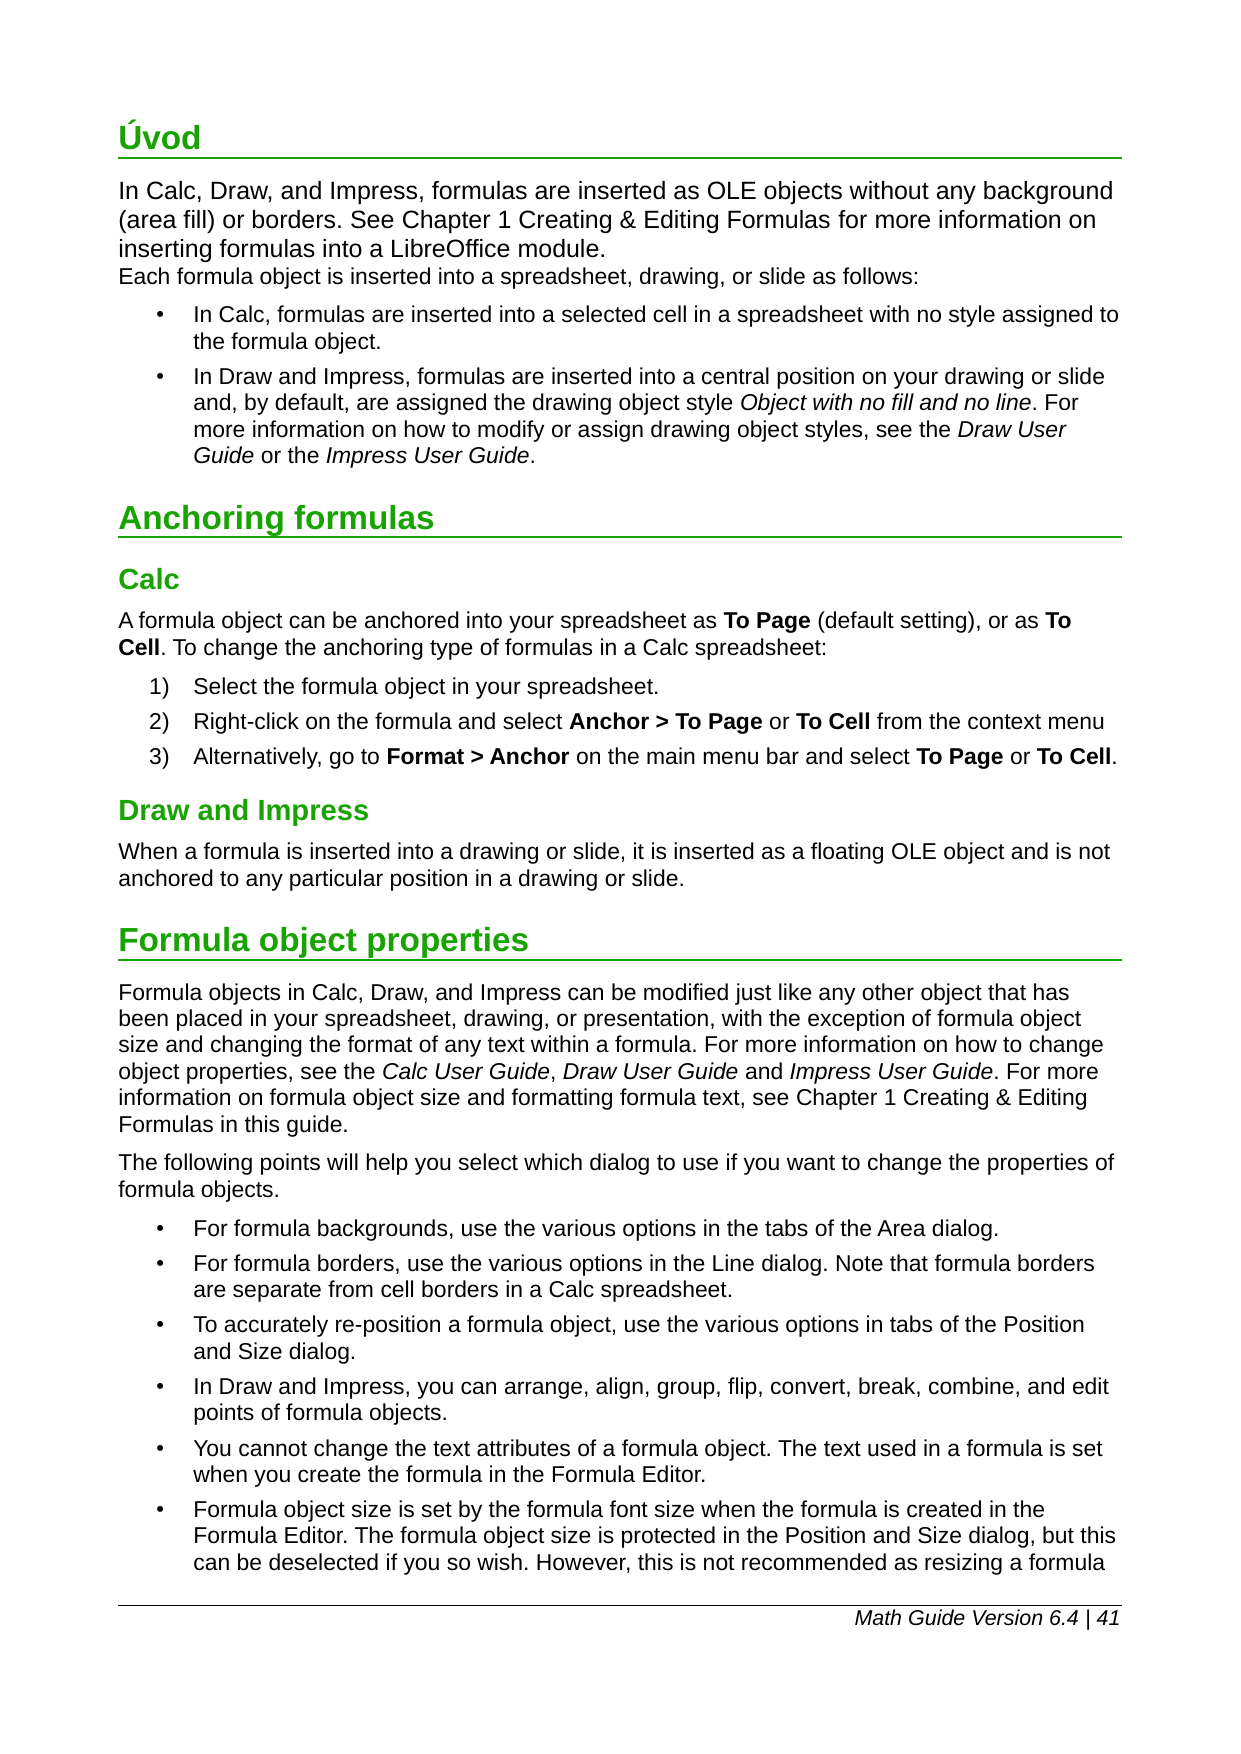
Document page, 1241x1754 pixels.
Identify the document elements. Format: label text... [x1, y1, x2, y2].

list You cannot change the text attributes of a formula object. The text used in a formula is set when you create the formula in the Formula Editor. [156, 1434, 1122, 1487]
text Formula objects in Calc, Draw, and Impress can be modified just like any other object that has been placed in your spreadsheet, drawing, or presentation, with the exception of formula object size and changing the format of any text within a formula. For more information on how to change object properties, see the Calc User Guide, Draw User Guide and Impress User Guide. For more information on formula object size and formatting formula text, see Chapter 1 Creating & Editing Formulas in this guide. [118, 979, 1122, 1137]
subtitle Úvod [118, 118, 1122, 157]
subtitle Formula object properties [118, 921, 1122, 959]
text In Calc, Draw, and Impress, formulas are inserted as OLE objects without any background (area fill) or borders. See Chapter 1 Creating & Editing Formulas for more information on inserting formulas into a LibreOffice module. [118, 176, 1122, 263]
list In Calc, formulas are inserted into a selected cell in a spreadsheet with no style assigned to the formula object. [156, 301, 1122, 354]
text When a formula is inserted into a drawing or slide, it is inserted as a floating OLE object and is not anchored to any particular position in a drawing or slide. [118, 838, 1122, 891]
subtitle Anchoring formulas [118, 498, 1122, 536]
list In Draw and Impress, you can arrange, align, group, flip, convert, break, combine, and edit points of formula objects. [156, 1373, 1122, 1426]
text The following points will help you select which dialog to use if you want to change the properties of formula objects. [118, 1149, 1122, 1202]
list Select the formula object in your spreadsheet. [169, 673, 1122, 699]
list For formula backgrounds, use the various options in the tabs of the Area dialog. [156, 1214, 1122, 1241]
list For formula borders, use the various options in the Line dialog. Note that formula borders are separate from cell borders in a Calc spreadsheet. [156, 1250, 1122, 1302]
list To accurately re-position a formula object, use the various options in tabs of the Position and Size dialog. [156, 1311, 1122, 1364]
list Formula object size is set by the formula font size when the formula is created in the Formula Editor. The formula object size is protected in the Position and Size dialog, but this can be deselected if you so wish. However, this is not recommended as resizing a formula [156, 1496, 1122, 1575]
subtitle Calc [118, 562, 1122, 596]
subtitle Draw and Impress [118, 793, 1122, 827]
text A formula object can be anchored into your spreadsheet as To Page (default setting), or as To Cell. To change the anchoring type of formulas in a Calc spreadsheet: [118, 607, 1122, 660]
list Alternatively, go to Format > Anchor on the main menu bar and select To Page or To Cell. [169, 743, 1122, 769]
list In Draw and Impress, formulas are inserted into a central position on your drawing or slide and, by default, are assigned the drawing object style Object with no fill and no line. For more information on how to modify or assign drawing object styles, see the Draw User Guide or the Impress User Guide. [156, 363, 1122, 468]
text Each formula object is inserted into a spreadsheet, drawing, or slide as follows: [118, 263, 1122, 289]
list Right-click on the formula and select Anchor > To Page or To Cell from the context menu [169, 708, 1122, 734]
